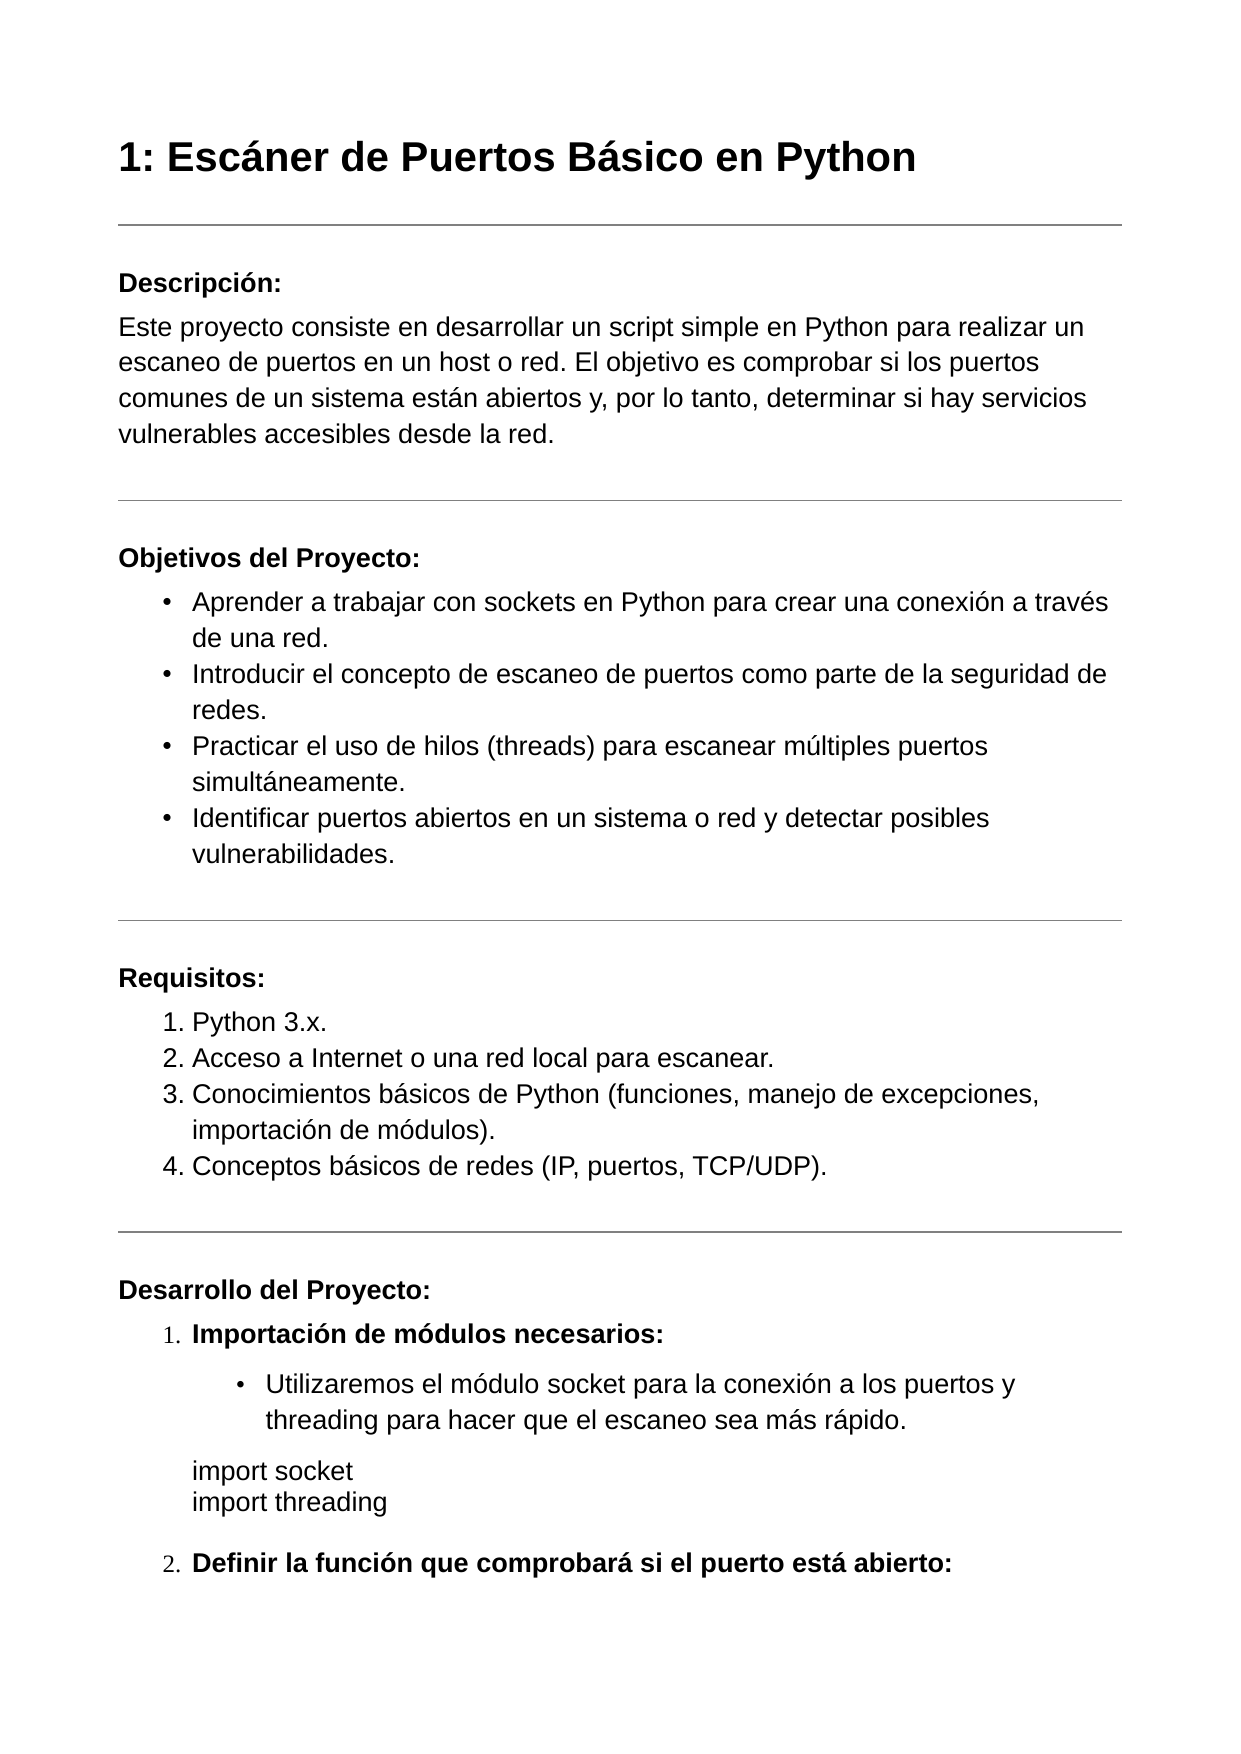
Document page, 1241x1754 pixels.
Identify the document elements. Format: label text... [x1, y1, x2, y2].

list Identificar puertos abiertos en un sistema o red y detectar posibles vulnerabilidades. [162, 802, 1122, 869]
list Conocimientos básicos de Python (funciones, manejo de excepciones, importación de módulos). [162, 1078, 1122, 1145]
list Practicar el uso de hilos (threads) para escanear múltiples puertos simultáneamente. [162, 730, 1122, 797]
text Este proyecto consiste en desarrollar un script simple en Python para realizar un escaneo de puertos en un host o red. El objetivo es comprobar si los puertos comunes de un sistema están abiertos y, por lo tanto, determinar si hay servicios vulnerables accesibles desde la red. [118, 311, 1122, 449]
subtitle Desarrollo del Proyecto: [118, 1274, 1122, 1305]
list Python 3.x. [162, 1006, 1122, 1037]
list Definir la función que comprobará si el puerto está abierto: [162, 1547, 1122, 1578]
subtitle Requisitos: [118, 962, 1122, 994]
list import socket [162, 1455, 1122, 1486]
list Importación de módulos necesarios: [162, 1318, 1122, 1349]
list Acceso a Internet o una red local para escanear. [162, 1042, 1122, 1073]
subtitle 1: Escáner de Puertos Básico en Python [118, 133, 1122, 181]
list Conceptos básicos de redes (IP, puertos, TCP/UDP). [162, 1150, 1122, 1181]
list import threading [162, 1486, 1122, 1517]
subtitle Descripción: [118, 267, 1122, 298]
subtitle Objetivos del Proyecto: [118, 542, 1122, 574]
list Utilizaremos el módulo socket para la conexión a los puertos y threading para hacer que el escaneo sea más rápido. [236, 1368, 1122, 1436]
list Introducir el concepto de escaneo de puertos como parte de la seguridad de redes. [162, 658, 1122, 726]
list Aprender a trabajar con sockets en Python para crear una conexión a través de una red. [162, 586, 1122, 653]
